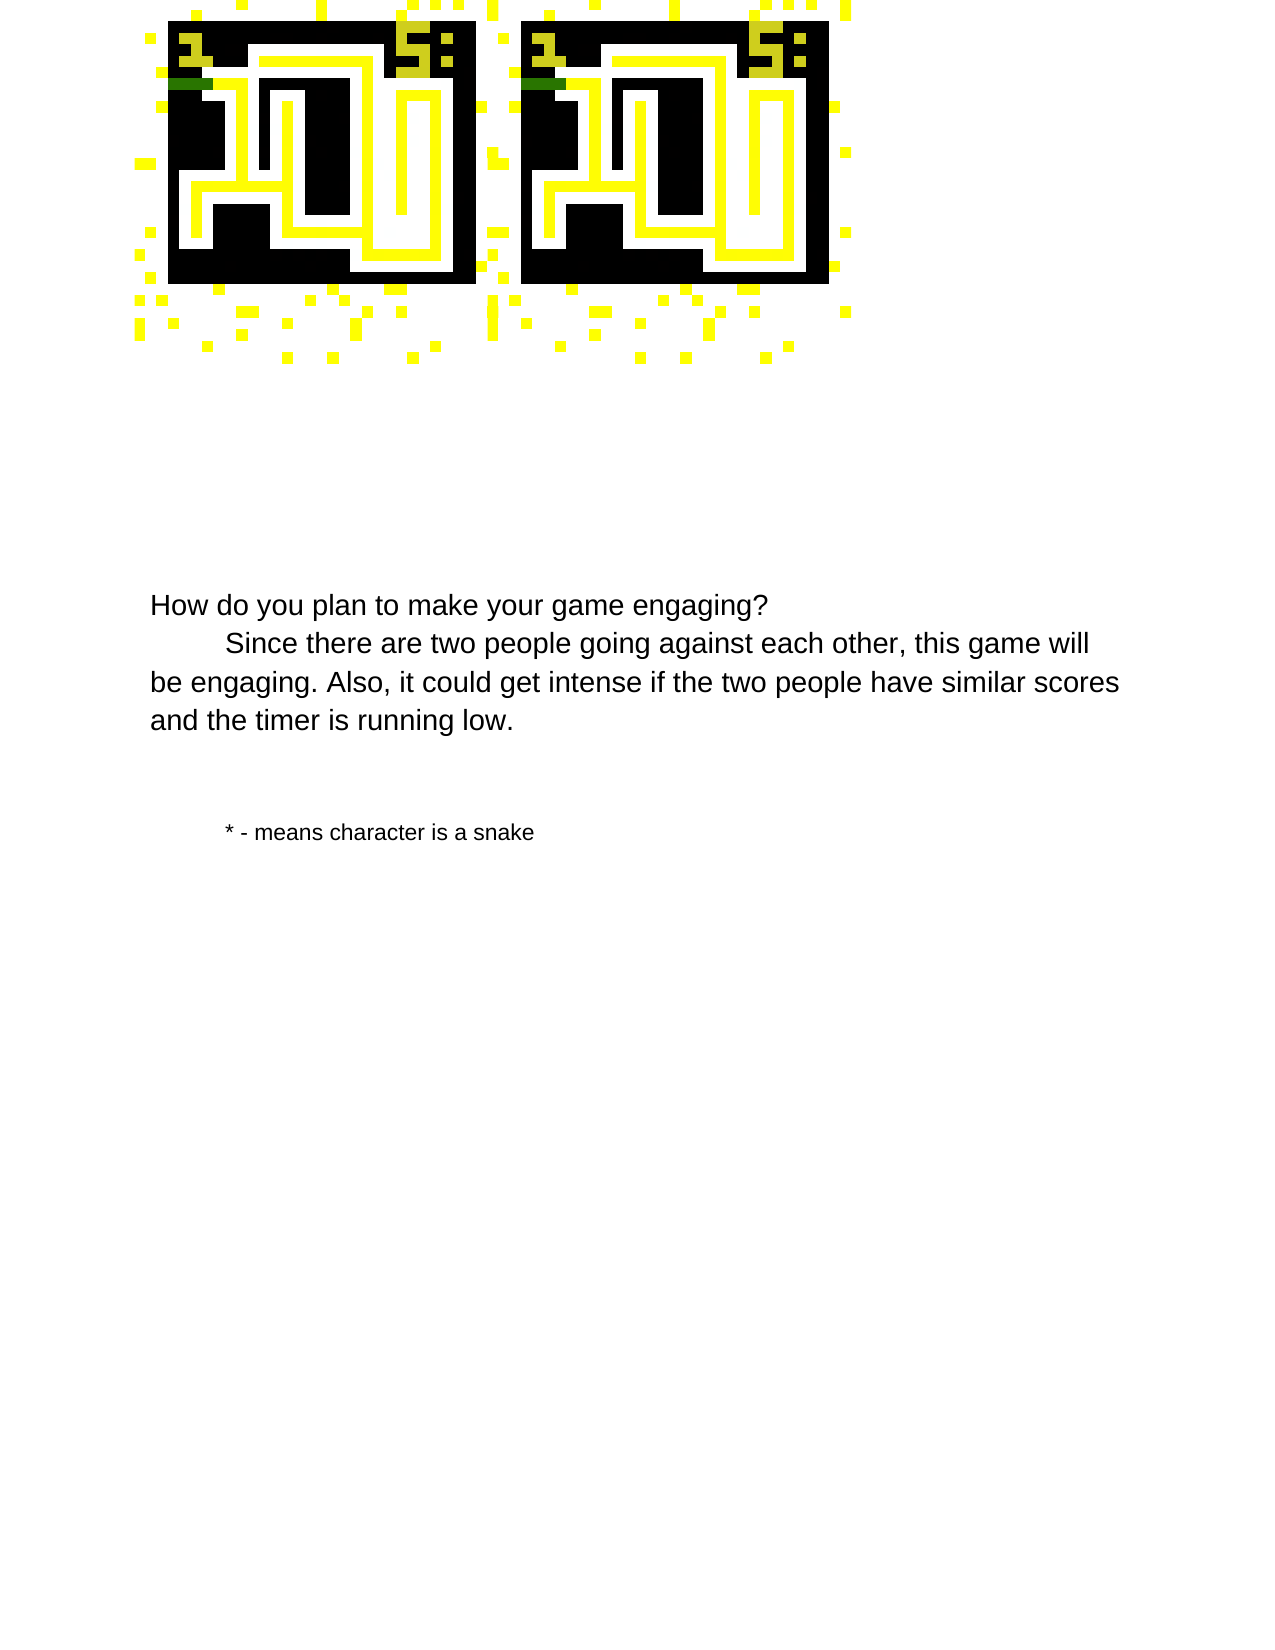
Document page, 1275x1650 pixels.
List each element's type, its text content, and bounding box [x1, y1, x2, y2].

text Since there are two people going against each other, this game will be engaging. Also, it could get intense if the two people have similar scores and the timer is running low. [150, 626, 1125, 737]
text * - means character is a snake [225, 819, 1125, 845]
picture [134, 0, 852, 364]
text How do you plan to make your game engaging? [150, 588, 1125, 621]
